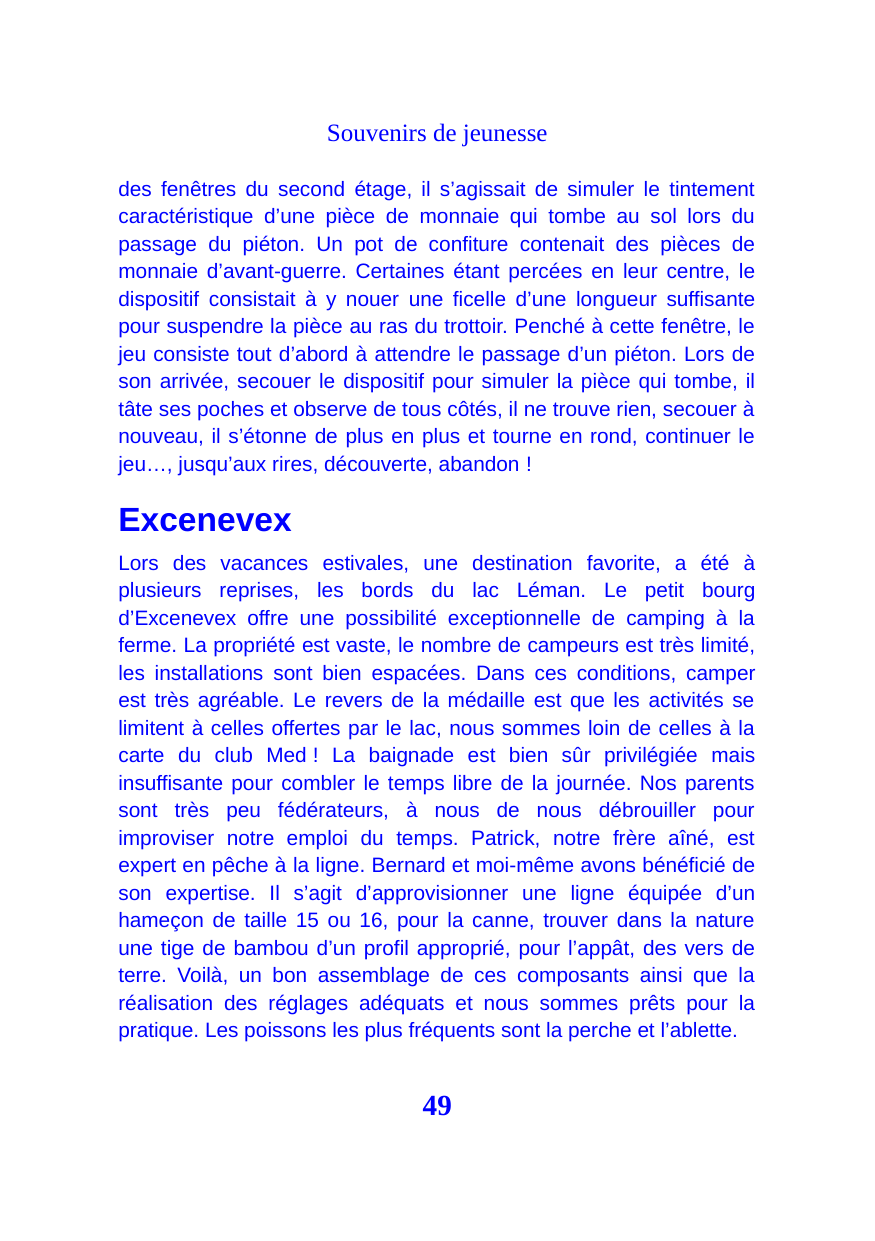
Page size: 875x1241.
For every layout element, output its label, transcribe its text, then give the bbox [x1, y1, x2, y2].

text Lors des vacances estivales, une destination favorite, a été à plusieurs reprises, les bords du lac Léman. Le petit bourg d’Excenevex offre une possibilité exceptionnelle de camping à la ferme. La propriété est vaste, le nombre de campeurs est très limité, les installations sont bien espacées. Dans ces conditions, camper est très agréable. Le revers de la médaille est que les activités se limitent à celles offertes par le lac, nous sommes loin de celles à la carte du club Med ! La baignade est bien sûr privilégiée mais insuffisante pour combler le temps libre de la journée. Nos parents sont très peu fédérateurs, à nous de nous débrouiller pour improviser notre emploi du temps. Patrick, notre frère aîné, est expert en pêche à la ligne. Bernard et moi-même avons bénéficié de son expertise. Il s’agit d’approvisionner une ligne équipée d’un hameçon de taille 15 ou 16, pour la canne, trouver dans la nature une tige de bambou d’un profil approprié, pour l’appât, des vers de terre. Voilà, un bon assemblage de ces composants ainsi que la réalisation des réglages adéquats et nous sommes prêts pour la pratique. Les poissons les plus fréquents sont la perche et l’ablette. [118, 551, 756, 1042]
text des fenêtres du second étage, il s’agissait de simuler le tintement caractéristique d’une pièce de monnaie qui tombe au sol lors du passage du piéton. Un pot de confiture contenait des pièces de monnaie d’avant-guerre. Certaines étant percées en leur centre, le dispositif consistait à y nouer une ficelle d’une longueur suffisante pour suspendre la pièce au ras du trottoir. Penché à cette fenêtre, le jeu consiste tout d’abord à attendre le passage d’un piéton. Lors de son arrivée, secouer le dispositif pour simuler la pièce qui tombe, il tâte ses poches et observe de tous côtés, il ne trouve rien, secouer à nouveau, il s’étonne de plus en plus et tourne en rond, continuer le jeu…, jusqu’aux rires, découverte, abandon ! [118, 176, 756, 475]
subtitle Excenevex [118, 500, 756, 538]
